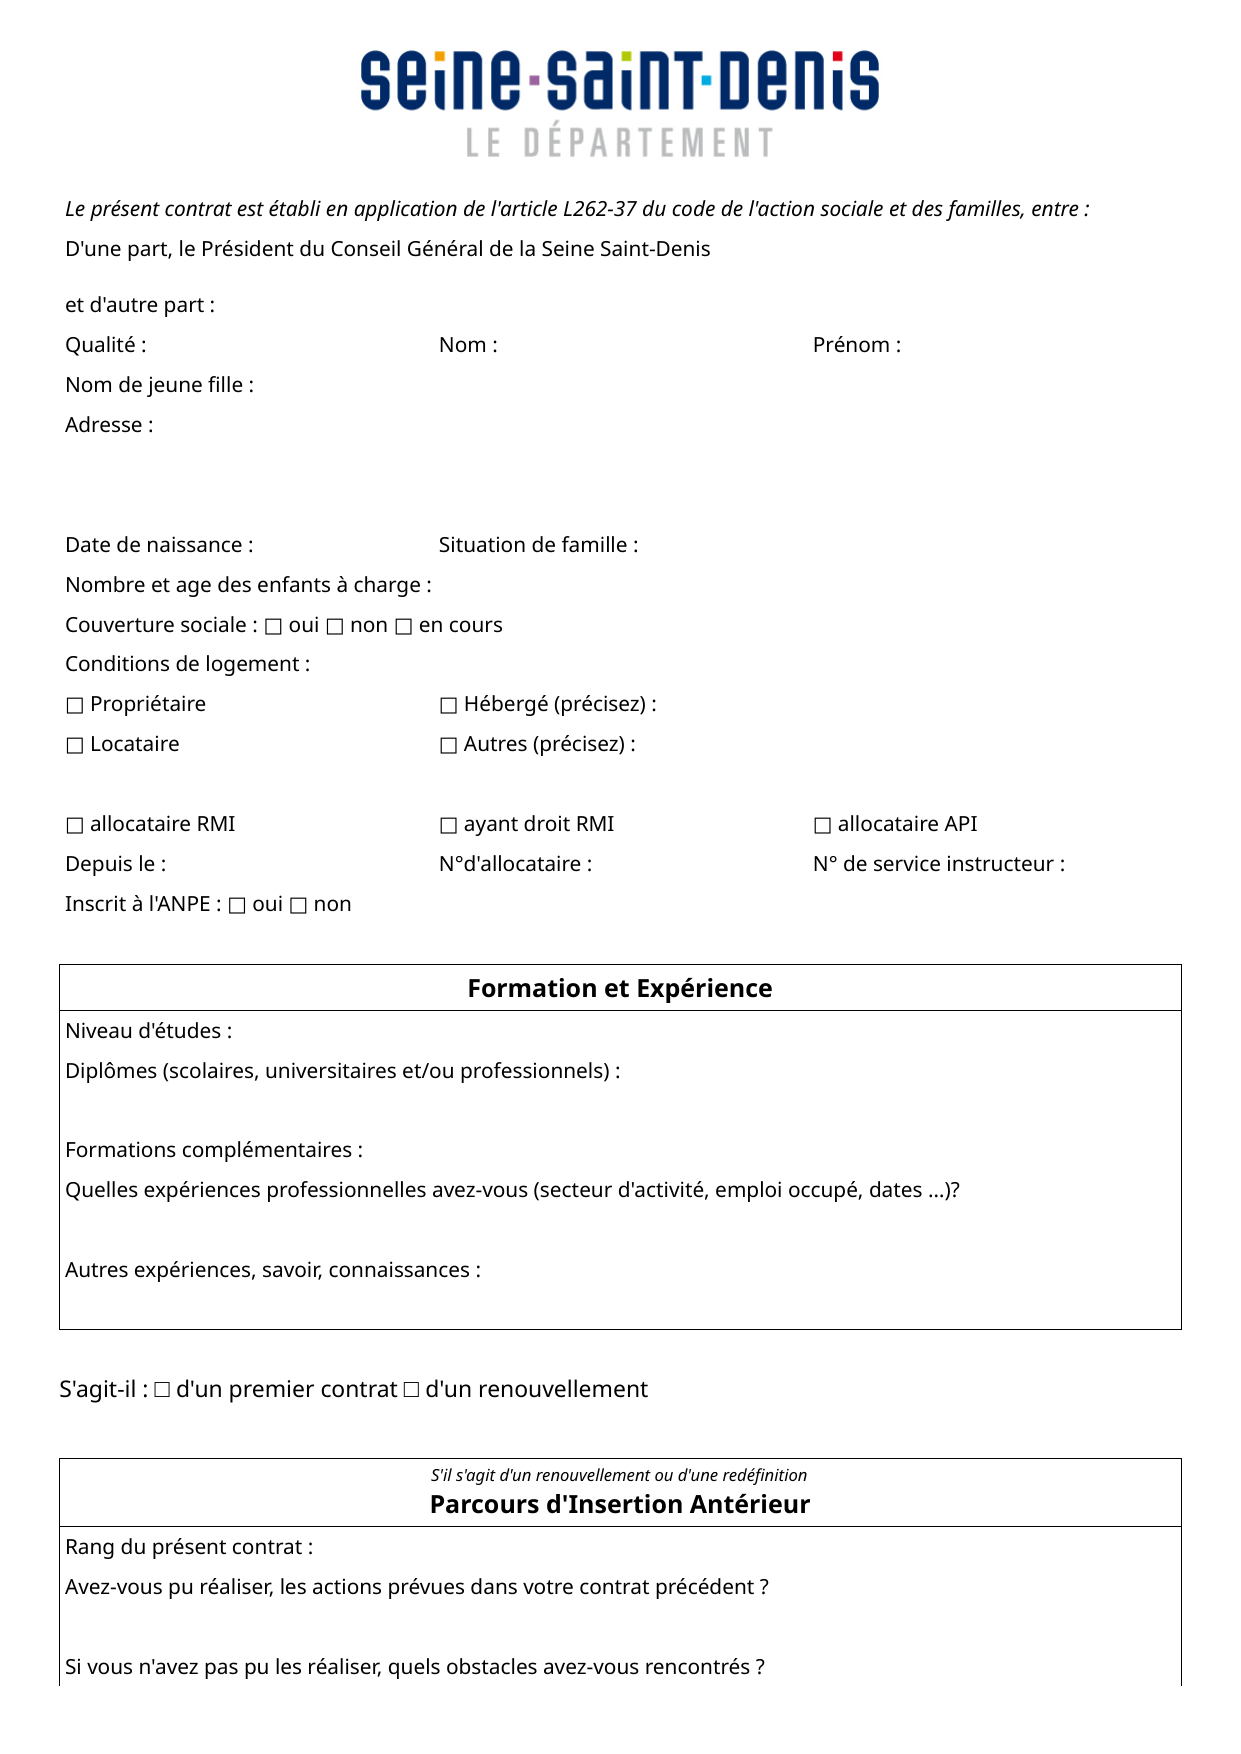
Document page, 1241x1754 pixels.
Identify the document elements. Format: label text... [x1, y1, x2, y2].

table_cell Prénom : [807, 325, 1181, 364]
picture [324, 14, 916, 194]
table_cell □ allocataire API [807, 804, 1181, 843]
table_cell Rang du présent contrat : [60, 1527, 1181, 1566]
table_header S'il s'agit d'un renouvellement ou d'une redéfinition Parcours d'Insertion Antérieur [60, 1459, 1181, 1526]
table_cell □ Autres (précisez) : [433, 724, 1181, 763]
table_cell [60, 1210, 1181, 1249]
table_cell Nom : [433, 325, 807, 364]
table_cell Niveau d'études : [60, 1011, 1181, 1050]
table_cell Date de naissance : [59, 524, 433, 564]
table_cell □ ayant droit RMI [433, 804, 807, 843]
table_header Formation et Expérience [60, 965, 1181, 1010]
table_cell Couverture sociale : □ oui □ non □ en cours [59, 604, 1181, 644]
table_cell [59, 764, 1181, 803]
text S'agit-il : □ d'un premier contrat □ d'un renouvellement [59, 1373, 1181, 1404]
table_cell Avez-vous pu réaliser, les actions prévues dans votre contrat précédent ? [60, 1566, 1181, 1606]
table_cell Adresse : [59, 405, 1181, 444]
table_cell Autres expériences, savoir, connaissances : [60, 1250, 1181, 1289]
table_cell Nom de jeune fille : [59, 365, 807, 404]
table_cell Situation de famille : [433, 524, 1181, 564]
table_cell [807, 365, 1181, 404]
table_cell □ Propriétaire [59, 684, 433, 724]
table_cell Inscrit à l'ANPE : □ oui □ non [59, 883, 1181, 923]
table_cell Conditions de logement : [59, 644, 1181, 684]
table_cell Formations complémentaires : [60, 1130, 1181, 1170]
table_cell Nombre et age des enfants à charge : [59, 564, 1181, 604]
table_cell [60, 1289, 1181, 1329]
table_cell □ Hébergé (précisez) : [433, 684, 1181, 724]
table_header Le présent contrat est établi en application de l'article L262-37 du code de l'action sociale et des familles, entre : [59, 59, 1181, 228]
table_cell N° de service instructeur : [807, 843, 1181, 883]
table_cell [59, 444, 1181, 484]
table_cell N°d'allocataire : [433, 843, 807, 883]
table_cell □ Locataire [59, 724, 433, 763]
table_cell □ allocataire RMI [59, 804, 433, 843]
table_cell Si vous n'avez pas pu les réaliser, quels obstacles avez-vous rencontrés ? [60, 1646, 1181, 1686]
table_cell [60, 1090, 1181, 1130]
table_cell Depuis le : [59, 843, 433, 883]
table_cell Diplômes (scolaires, universitaires et/ou professionnels) : [60, 1050, 1181, 1090]
table_cell [60, 1606, 1181, 1646]
table_cell D'une part, le Président du Conseil Général de la Seine Saint-Denis et d'autre part : [59, 228, 1181, 325]
table_cell Qualité : [59, 325, 433, 364]
table_cell [59, 484, 1181, 524]
table_cell Quelles expériences professionnelles avez-vous (secteur d'activité, emploi occupé, dates …)? [60, 1170, 1181, 1209]
